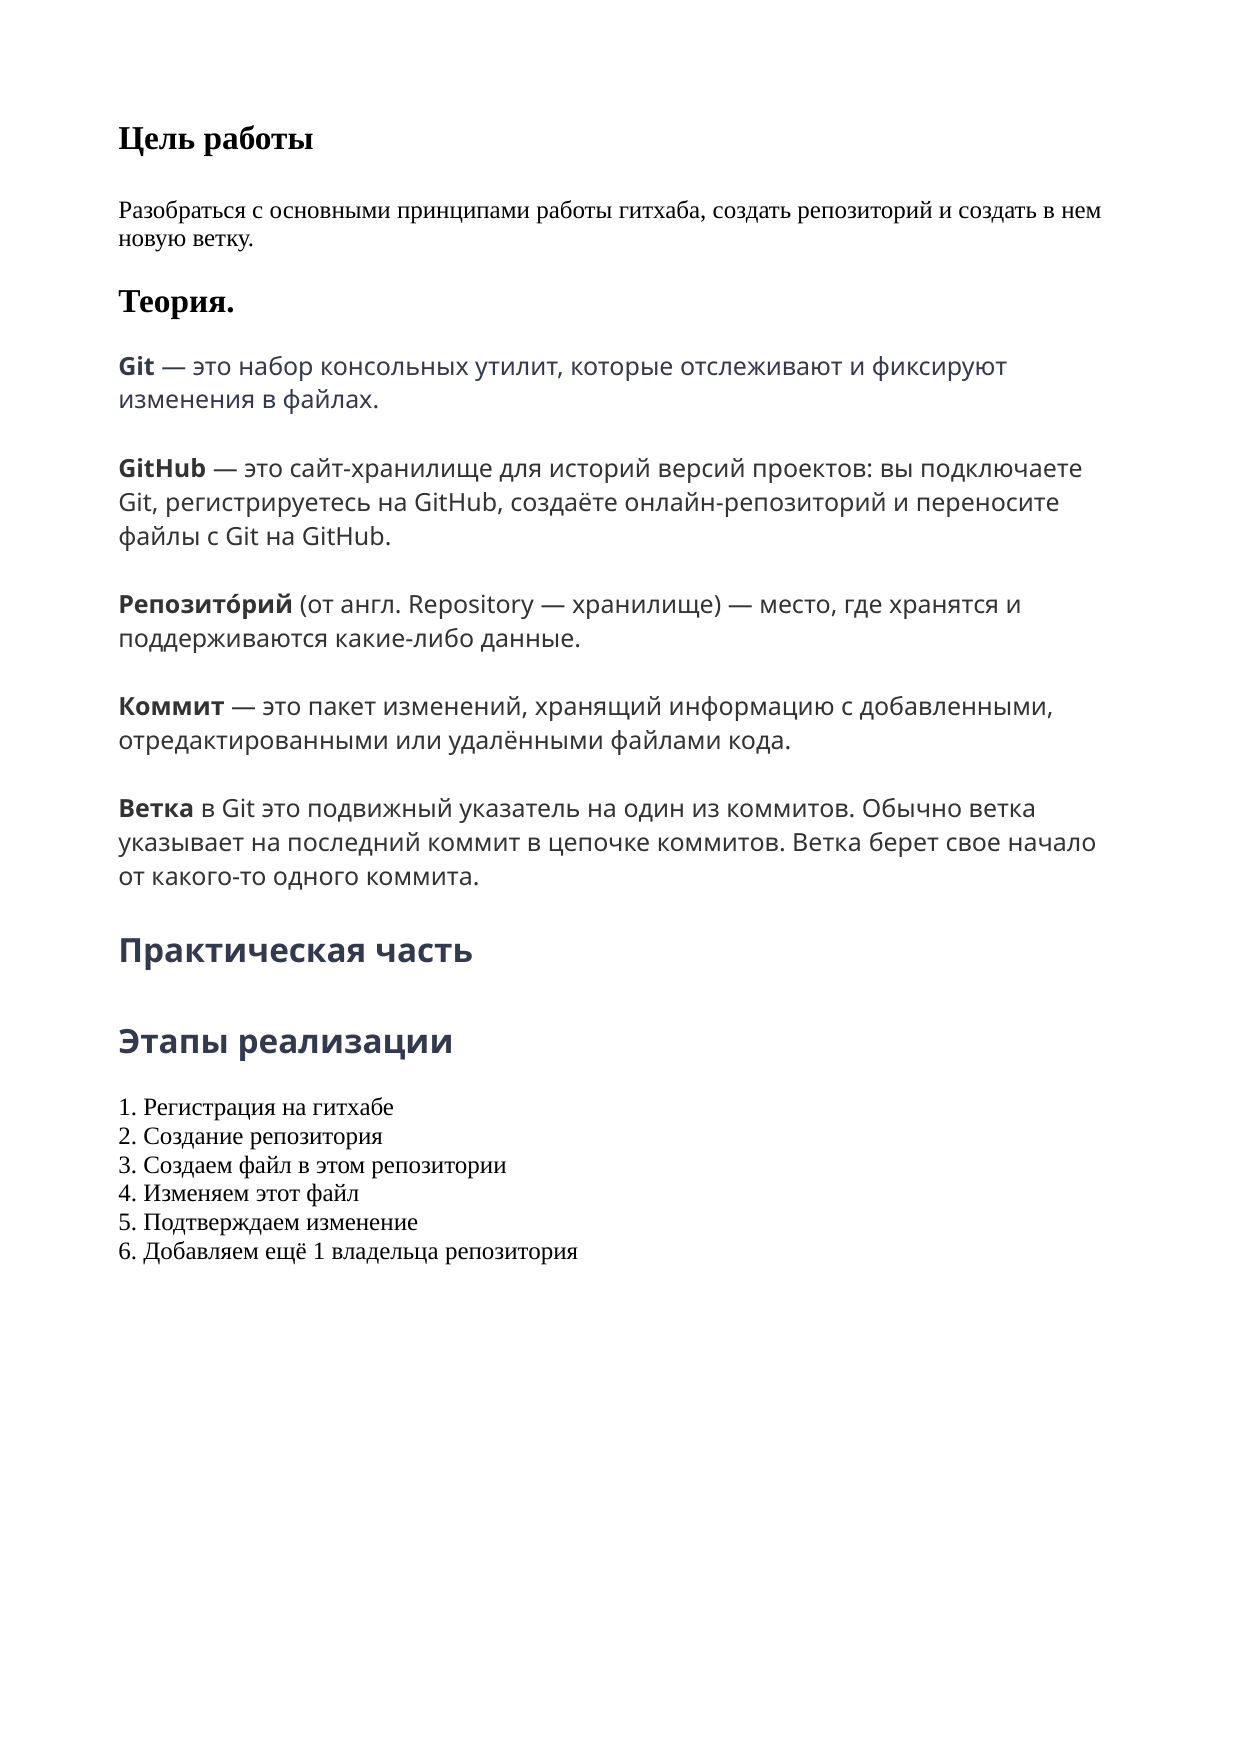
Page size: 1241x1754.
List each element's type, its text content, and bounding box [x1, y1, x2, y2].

text 6. Добавляем ещё 1 владельца репозитория [118, 1236, 1122, 1265]
text Репозито́рий (от англ. Repository — хранилище) — место, где хранятся и поддерживаются какие-либо данные. [118, 587, 1122, 655]
text 4. Изменяем этот файл [118, 1178, 1122, 1207]
text Ветка в Git это подвижный указатель на один из коммитов. Обычно ветка указывает на последний коммит в цепочке коммитов. Ветка берет свое начало от какого-то одного коммита. [118, 791, 1122, 893]
text Теория. [118, 281, 1122, 319]
text 1. Регистрация на гитхабе [118, 1092, 1122, 1121]
text Практическая часть [118, 927, 1122, 973]
text 3. Создаем файл в этом репозитории [118, 1150, 1122, 1178]
text Git — это набор консольных утилит, которые отслеживают и фиксируют изменения в файлах. [118, 348, 1122, 416]
text GitHub — это сайт-хранилище для историй версий проектов: вы подключаете Git, регистрируетесь на GitHub, создаёте онлайн-репозиторий и переносите файлы с Git на GitHub. [118, 450, 1122, 552]
text Коммит — это пакет изменений, хранящий информацию с добавленными, отредактированными или удалёнными файлами кода. [118, 689, 1122, 757]
text 5. Подтверждаем изменение [118, 1207, 1122, 1236]
text Разобраться с основными принципами работы гитхаба, создать репозиторий и создать в нем новую ветку. [118, 195, 1122, 252]
text Цель работы [118, 118, 1122, 156]
text 2. Создание репозитория [118, 1121, 1122, 1150]
text Этапы реализации [118, 1018, 1122, 1063]
